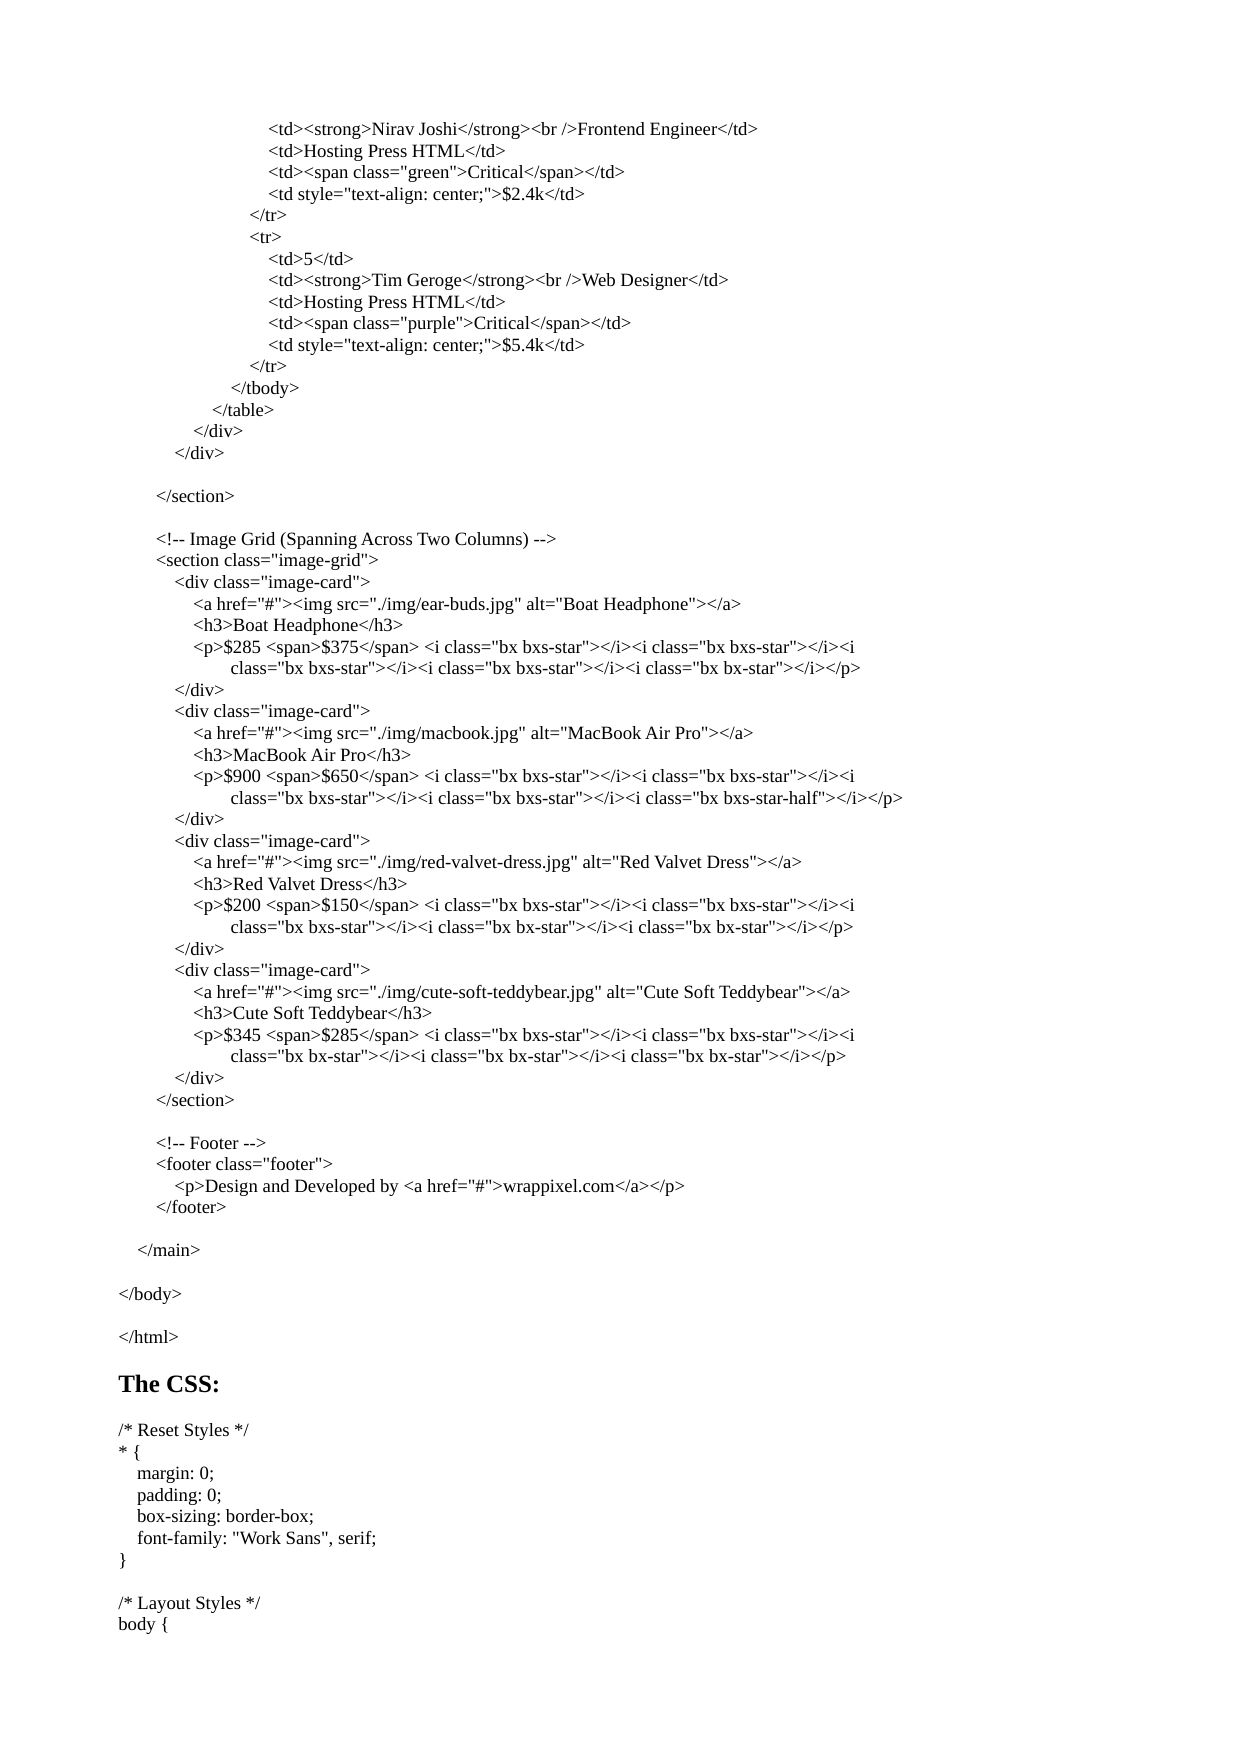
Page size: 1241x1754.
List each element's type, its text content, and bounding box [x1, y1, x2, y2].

text The CSS: [118, 1369, 1122, 1397]
text margin: 0; [118, 1462, 1122, 1484]
text <td style="text-align: center;">$5.4k</td> [118, 334, 1122, 355]
text <td><span class="purple">Critical</span></td> [118, 312, 1122, 334]
text <a href="#"><img src="./img/ear-buds.jpg" alt="Boat Headphone"></a> [118, 592, 1122, 614]
text </section> [118, 1088, 1122, 1110]
text <!-- Image Grid (Spanning Across Two Columns) --> [118, 528, 1122, 549]
text </tr> [118, 355, 1122, 377]
text <h3>MacBook Air Pro</h3> [118, 743, 1122, 765]
text </table> [118, 398, 1122, 420]
text </html> [118, 1326, 1122, 1347]
text <div class="image-card"> [118, 571, 1122, 592]
text </body> [118, 1282, 1122, 1304]
text class="bx bxs-star"></i><i class="bx bxs-star"></i><i class="bx bxs-star-half"></i></p> [118, 787, 1122, 808]
text <td><strong>Tim Geroge</strong><br />Web Designer</td> [118, 269, 1122, 291]
text <a href="#"><img src="./img/red-valvet-dress.jpg" alt="Red Valvet Dress"></a> [118, 851, 1122, 873]
text class="bx bx-star"></i><i class="bx bx-star"></i><i class="bx bx-star"></i></p> [118, 1045, 1122, 1067]
text padding: 0; [118, 1484, 1122, 1505]
text </section> [118, 485, 1122, 506]
text <p>$900 <span>$650</span> <i class="bx bxs-star"></i><i class="bx bxs-star"></i><i [118, 765, 1122, 787]
text <p>$200 <span>$150</span> <i class="bx bxs-star"></i><i class="bx bxs-star"></i><i [118, 894, 1122, 916]
text <td>Hosting Press HTML</td> [118, 140, 1122, 161]
text </div> [118, 808, 1122, 830]
text <td>5</td> [118, 247, 1122, 269]
text <div class="image-card"> [118, 959, 1122, 981]
text * { [118, 1441, 1122, 1462]
text </footer> [118, 1196, 1122, 1218]
text <td><strong>Nirav Joshi</strong><br />Frontend Engineer</td> [118, 118, 1122, 140]
text <h3>Red Valvet Dress</h3> [118, 873, 1122, 894]
text <section class="image-grid"> [118, 549, 1122, 571]
text <a href="#"><img src="./img/macbook.jpg" alt="MacBook Air Pro"></a> [118, 722, 1122, 743]
text </tr> [118, 204, 1122, 226]
text /* Reset Styles */ [118, 1419, 1122, 1441]
text </div> [118, 679, 1122, 700]
text </tbody> [118, 377, 1122, 398]
text } [118, 1548, 1122, 1570]
text <a href="#"><img src="./img/cute-soft-teddybear.jpg" alt="Cute Soft Teddybear"></a> [118, 981, 1122, 1002]
text <h3>Cute Soft Teddybear</h3> [118, 1002, 1122, 1024]
text font-family: "Work Sans", serif; [118, 1527, 1122, 1548]
text body { [118, 1613, 1122, 1635]
text <p>Design and Developed by <a href="#">wrappixel.com</a></p> [118, 1175, 1122, 1196]
text <td><span class="green">Critical</span></td> [118, 161, 1122, 183]
text box-sizing: border-box; [118, 1505, 1122, 1527]
text /* Layout Styles */ [118, 1592, 1122, 1613]
text <!-- Footer --> [118, 1132, 1122, 1153]
text </div> [118, 937, 1122, 959]
text </div> [118, 420, 1122, 442]
text </main> [118, 1239, 1122, 1261]
text <td style="text-align: center;">$2.4k</td> [118, 183, 1122, 204]
text <tr> [118, 226, 1122, 247]
text <div class="image-card"> [118, 700, 1122, 722]
text class="bx bxs-star"></i><i class="bx bxs-star"></i><i class="bx bx-star"></i></p> [118, 657, 1122, 679]
text <h3>Boat Headphone</h3> [118, 614, 1122, 636]
text </div> [118, 1067, 1122, 1088]
text class="bx bxs-star"></i><i class="bx bx-star"></i><i class="bx bx-star"></i></p> [118, 916, 1122, 937]
text <td>Hosting Press HTML</td> [118, 291, 1122, 312]
text <p>$345 <span>$285</span> <i class="bx bxs-star"></i><i class="bx bxs-star"></i><i [118, 1024, 1122, 1045]
text </div> [118, 442, 1122, 463]
text <div class="image-card"> [118, 830, 1122, 851]
text <p>$285 <span>$375</span> <i class="bx bxs-star"></i><i class="bx bxs-star"></i><i [118, 636, 1122, 657]
text <footer class="footer"> [118, 1153, 1122, 1175]
